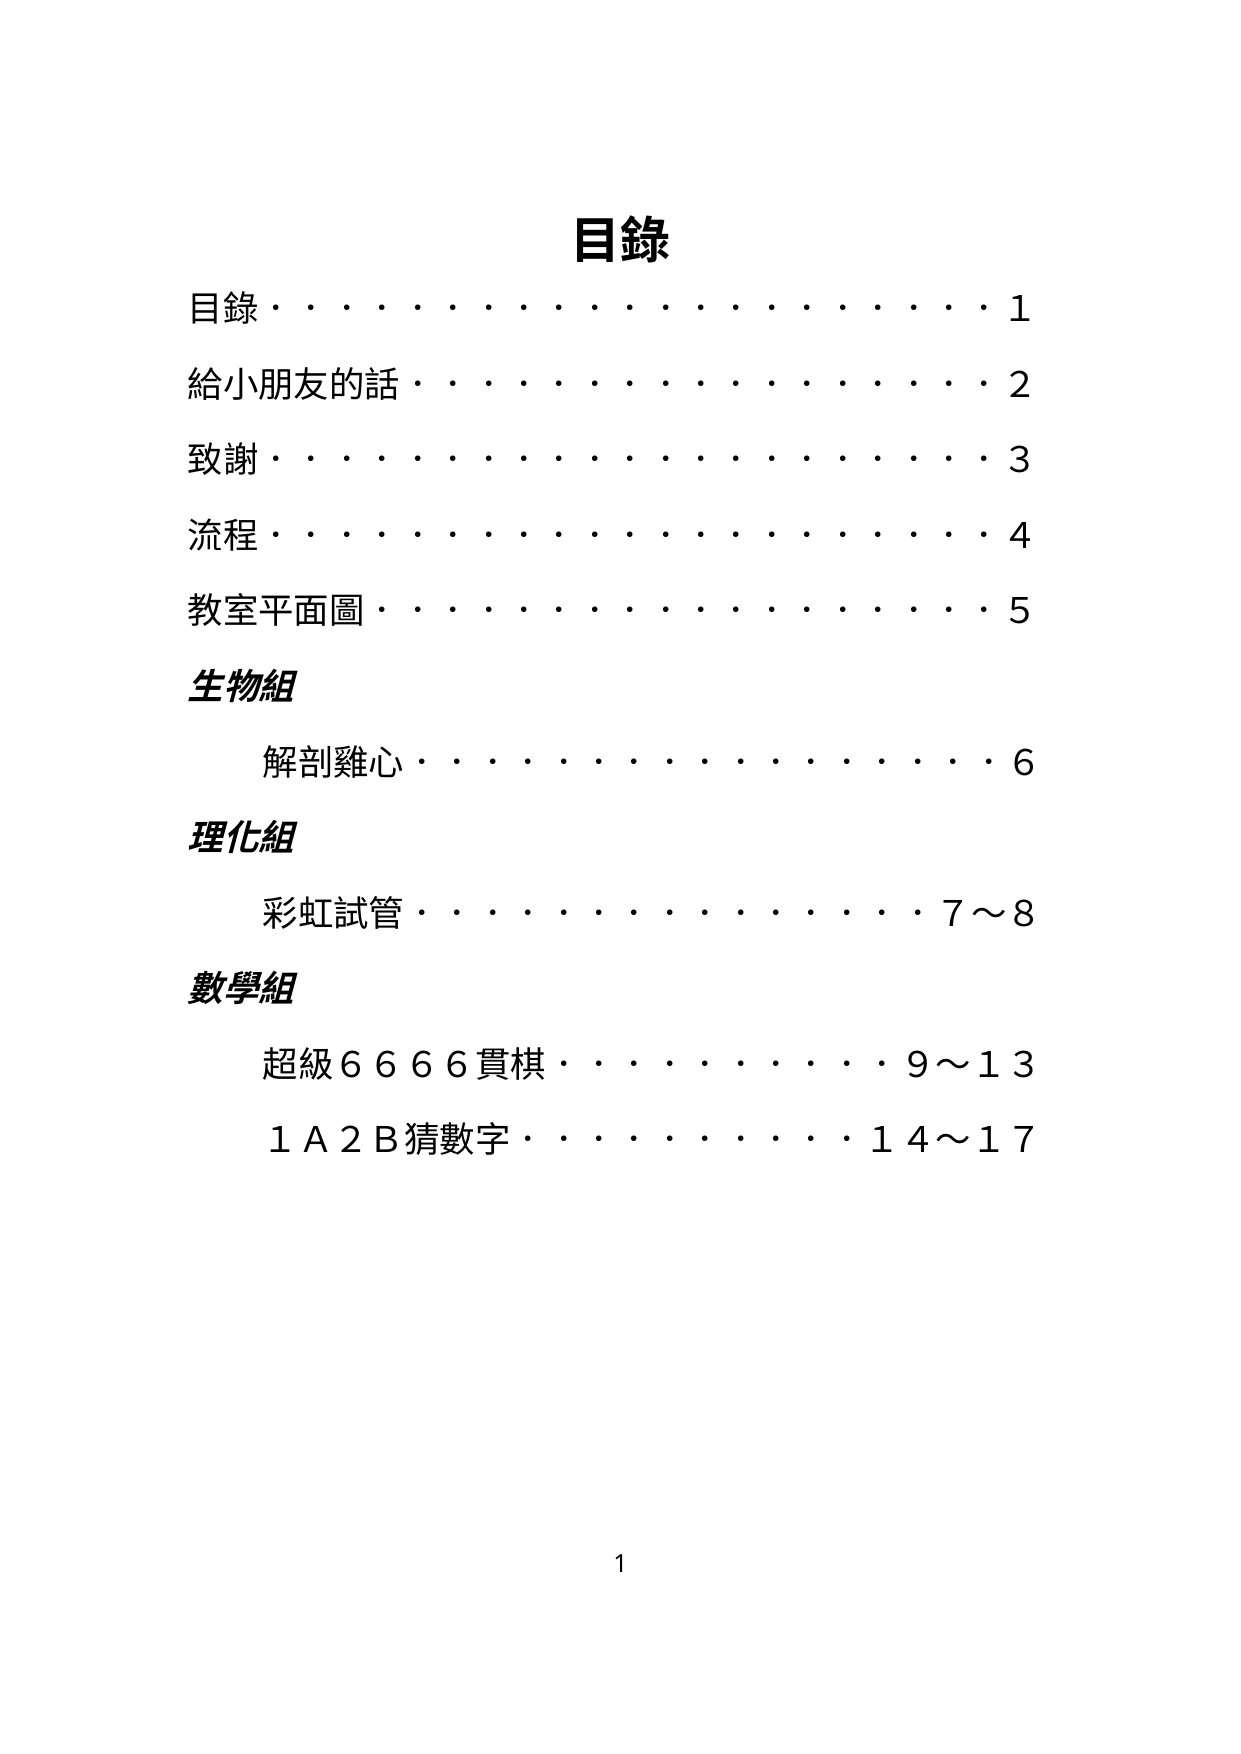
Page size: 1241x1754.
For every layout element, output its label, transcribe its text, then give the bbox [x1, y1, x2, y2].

text １Ａ２Ｂ猜數字．．．．．．．．．．１４～１７ [262, 1111, 1053, 1163]
text 數學組 [187, 960, 1053, 1012]
text 彩虹試管．．．．．．．．．．．．．．．７～８ [262, 885, 1053, 936]
text 教室平面圖．．．．．．．．．．．．．．．．．．５ [187, 583, 1053, 634]
text 目錄．．．．．．．．．．．．．．．．．．．．．１ [187, 281, 1053, 332]
subtitle 目錄 [187, 200, 1053, 272]
text 超級６６６６貫棋．．．．．．．．．．９～１３ [262, 1036, 1053, 1087]
text 生物組 [187, 658, 1053, 709]
text 解剖雞心．．．．．．．．．．．．．．．．．６ [262, 734, 1053, 785]
text 理化組 [187, 809, 1053, 861]
text 致謝．．．．．．．．．．．．．．．．．．．．．３ [187, 432, 1053, 483]
text 給小朋友的話．．．．．．．．．．．．．．．．．２ [187, 356, 1053, 407]
text 流程．．．．．．．．．．．．．．．．．．．．．４ [187, 507, 1053, 558]
